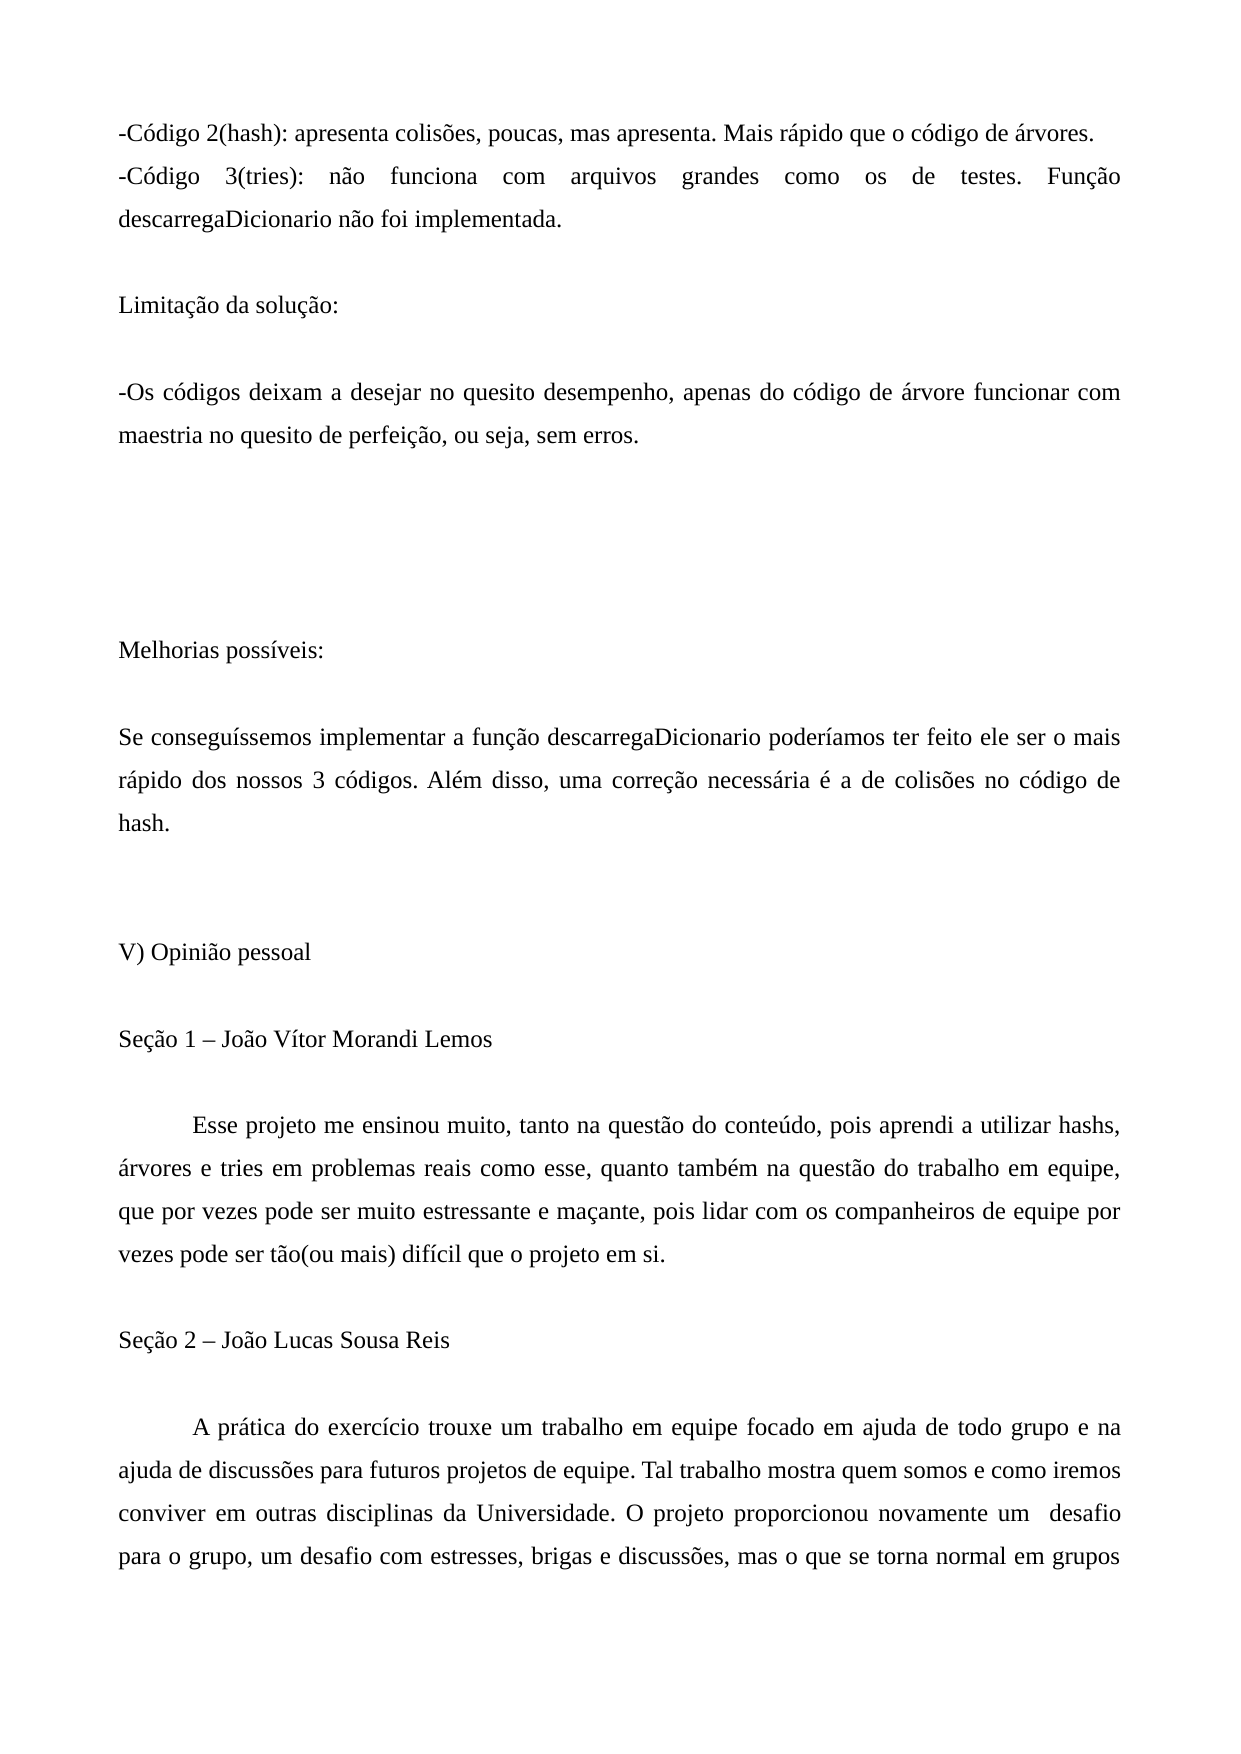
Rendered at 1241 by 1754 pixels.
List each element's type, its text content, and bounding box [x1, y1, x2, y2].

text Melhorias possíveis: [118, 636, 1122, 664]
text Limitação da solução: [118, 291, 1122, 319]
text Se conseguíssemos implementar a função descarregaDicionario poderíamos ter feito ele ser o mais rápido dos nossos 3 códigos. Além disso, uma correção necessária é a de colisões no código de hash. [118, 722, 1122, 837]
text -Código 3(tries): não funciona com arquivos grandes como os de testes. Função descarregaDicionario não foi implementada. [118, 161, 1122, 233]
text V) Opinião pessoal [118, 937, 1122, 966]
text A prática do exercício trouxe um trabalho em equipe focado em ajuda de todo grupo e na ajuda de discussões para futuros projetos de equipe. Tal trabalho mostra quem somos e como iremos conviver em outras disciplinas da Universidade. O projeto proporcionou novamente um desafio para o grupo, um desafio com estresses, brigas e discussões, mas o que se torna normal em grupos [118, 1412, 1122, 1570]
text Esse projeto me ensinou muito, tanto na questão do conteúdo, pois aprendi a utilizar hashs, árvores e tries em problemas reais como esse, quanto também na questão do trabalho em equipe, que por vezes pode ser muito estressante e maçante, pois lidar com os companheiros de equipe por vezes pode ser tão(ou mais) difícil que o projeto em si. [118, 1110, 1122, 1268]
text Seção 1 – João Vítor Morandi Lemos [118, 1024, 1122, 1052]
text Seção 2 – João Lucas Sousa Reis [118, 1326, 1122, 1354]
text -Os códigos deixam a desejar no quesito desempenho, apenas do código de árvore funcionar com maestria no quesito de perfeição, ou seja, sem erros. [118, 377, 1122, 449]
text -Código 2(hash): apresenta colisões, poucas, mas apresenta. Mais rápido que o código de árvores. [118, 118, 1122, 147]
